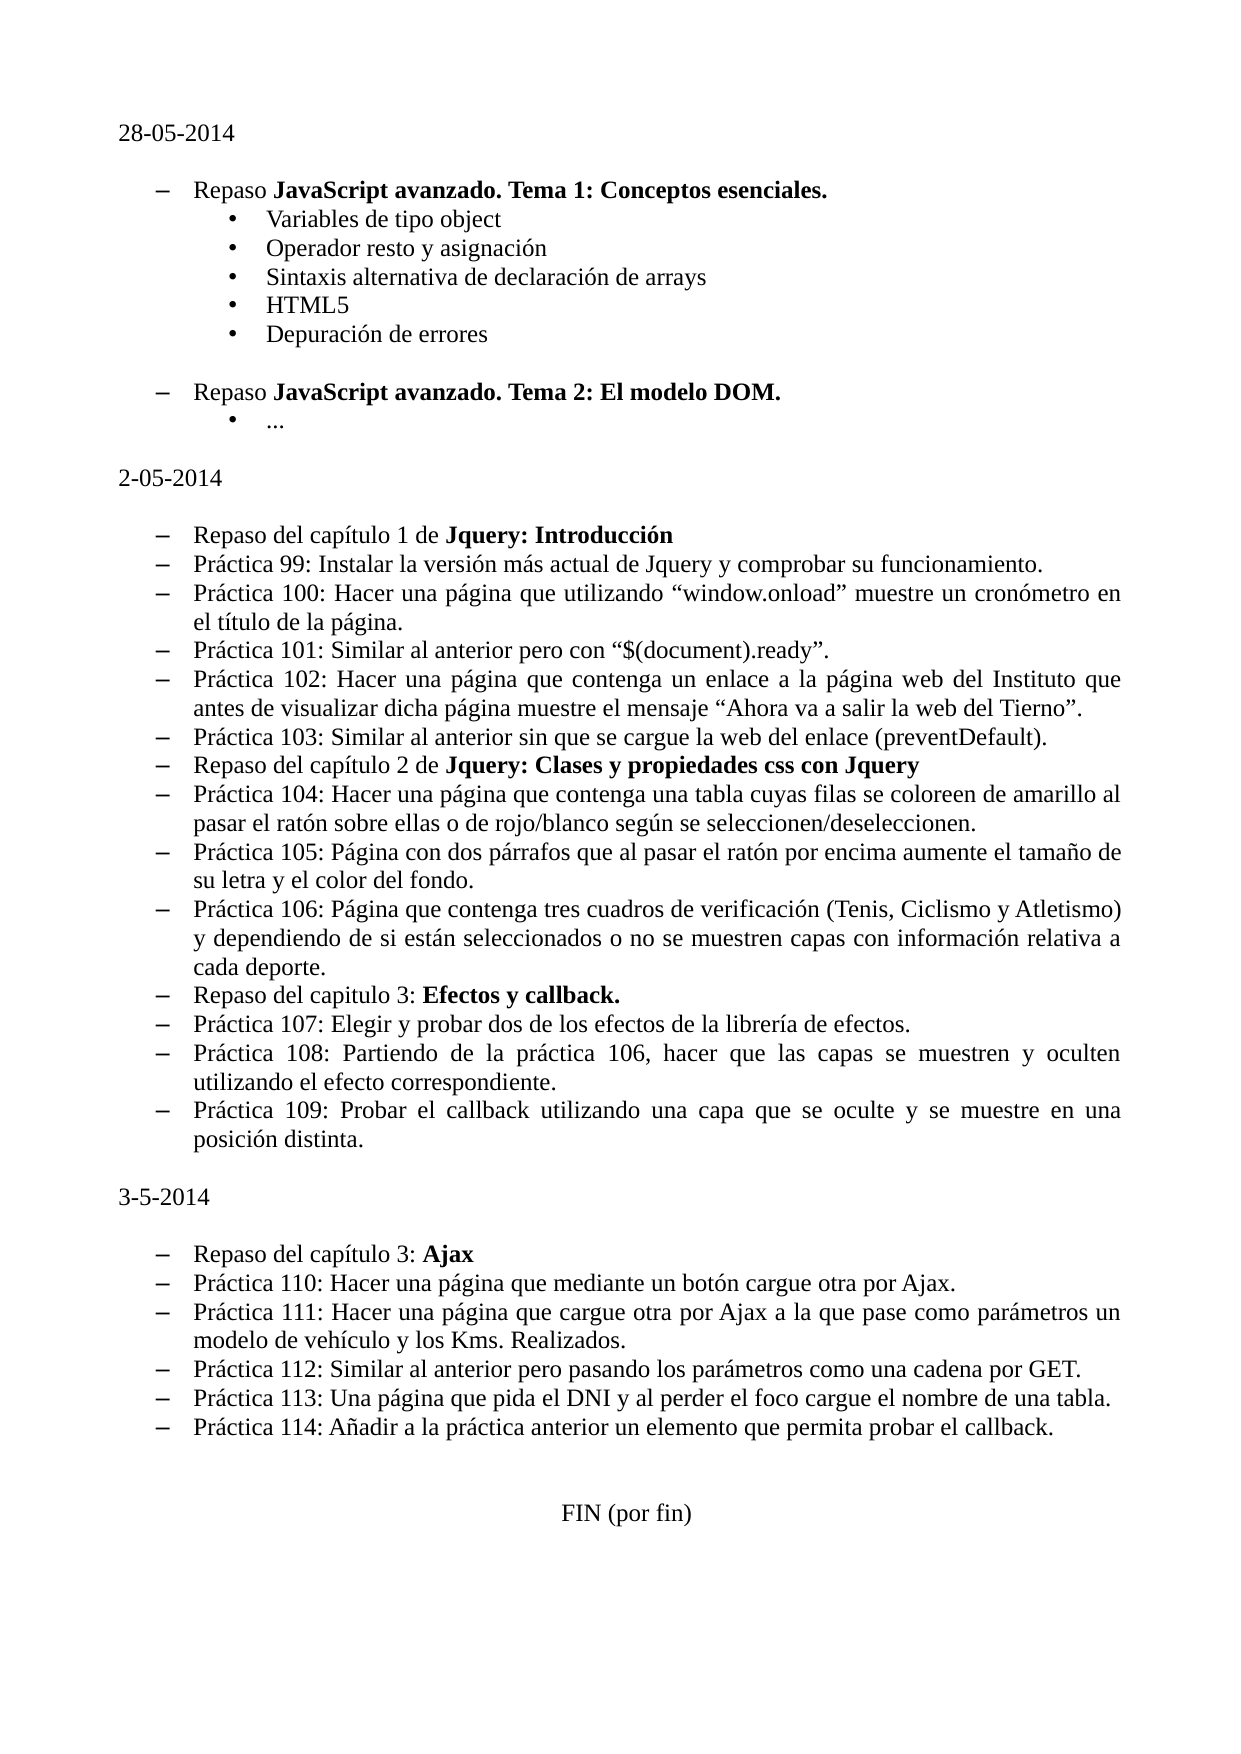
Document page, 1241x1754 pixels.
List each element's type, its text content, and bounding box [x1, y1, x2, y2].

text 3-5-2014 [118, 1182, 1122, 1211]
list Práctica 109: Probar el callback utilizando una capa que se oculte y se muestre en una posición distinta. [156, 1096, 1122, 1153]
list Práctica 104: Hacer una página que contenga una tabla cuyas filas se coloreen de amarillo al pasar el ratón sobre ellas o de rojo/blanco según se seleccionen/deseleccionen. [156, 779, 1122, 837]
list Práctica 111: Hacer una página que cargue otra por Ajax a la que pase como parámetros un modelo de vehículo y los Kms. Realizados. [156, 1297, 1122, 1354]
list Repaso del capítulo 1 de Jquery: Introducción [156, 521, 1122, 549]
list ... [228, 406, 1122, 434]
list Práctica 113: Una página que pida el DNI y al perder el foco cargue el nombre de una tabla. [156, 1383, 1122, 1412]
list Operador resto y asignación [228, 233, 1122, 262]
list Práctica 110: Hacer una página que mediante un botón cargue otra por Ajax. [156, 1268, 1122, 1297]
list Repaso del capitulo 3: Efectos y callback. [156, 981, 1122, 1009]
list Sintaxis alternativa de declaración de arrays [228, 262, 1122, 291]
list Variables de tipo object [228, 204, 1122, 233]
list Práctica 100: Hacer una página que utilizando “window.onload” muestre un cronómetro en el título de la página. [156, 578, 1122, 636]
list Práctica 106: Página que contenga tres cuadros de verificación (Tenis, Ciclismo y Atletismo) y dependiendo de si están seleccionados o no se muestren capas con información relativa a cada deporte. [156, 894, 1122, 981]
list Práctica 102: Hacer una página que contenga un enlace a la página web del Instituto que antes de visualizar dicha página muestre el mensaje “Ahora va a salir la web del Tierno”. [156, 664, 1122, 722]
text 2-05-2014 [118, 463, 1122, 492]
list Práctica 112: Similar al anterior pero pasando los parámetros como una cadena por GET. [156, 1354, 1122, 1383]
list Depuración de errores [228, 319, 1122, 348]
list HTML5 [228, 291, 1122, 319]
text 28-05-2014 [118, 118, 1122, 147]
list Práctica 105: Página con dos párrafos que al pasar el ratón por encima aumente el tamaño de su letra y el color del fondo. [156, 837, 1122, 894]
list Práctica 101: Similar al anterior pero con “$(document).ready”. [156, 636, 1122, 664]
list Práctica 99: Instalar la versión más actual de Jquery y comprobar su funcionamiento. [156, 549, 1122, 578]
list Repaso JavaScript avanzado. Tema 1: Conceptos esenciales. [156, 176, 1122, 204]
list Repaso del capítulo 2 de Jquery: Clases y propiedades css con Jquery [156, 751, 1122, 779]
list Práctica 108: Partiendo de la práctica 106, hacer que las capas se muestren y oculten utilizando el efecto correspondiente. [156, 1038, 1122, 1096]
list Práctica 114: Añadir a la práctica anterior un elemento que permita probar el callback. [156, 1412, 1122, 1441]
list Práctica 107: Elegir y probar dos de los efectos de la librería de efectos. [156, 1009, 1122, 1038]
list Repaso del capítulo 3: Ajax [156, 1239, 1122, 1268]
list Repaso JavaScript avanzado. Tema 2: El modelo DOM. [156, 377, 1122, 406]
text FIN (por fin) [118, 1498, 1122, 1527]
list Práctica 103: Similar al anterior sin que se cargue la web del enlace (preventDefault). [156, 722, 1122, 751]
